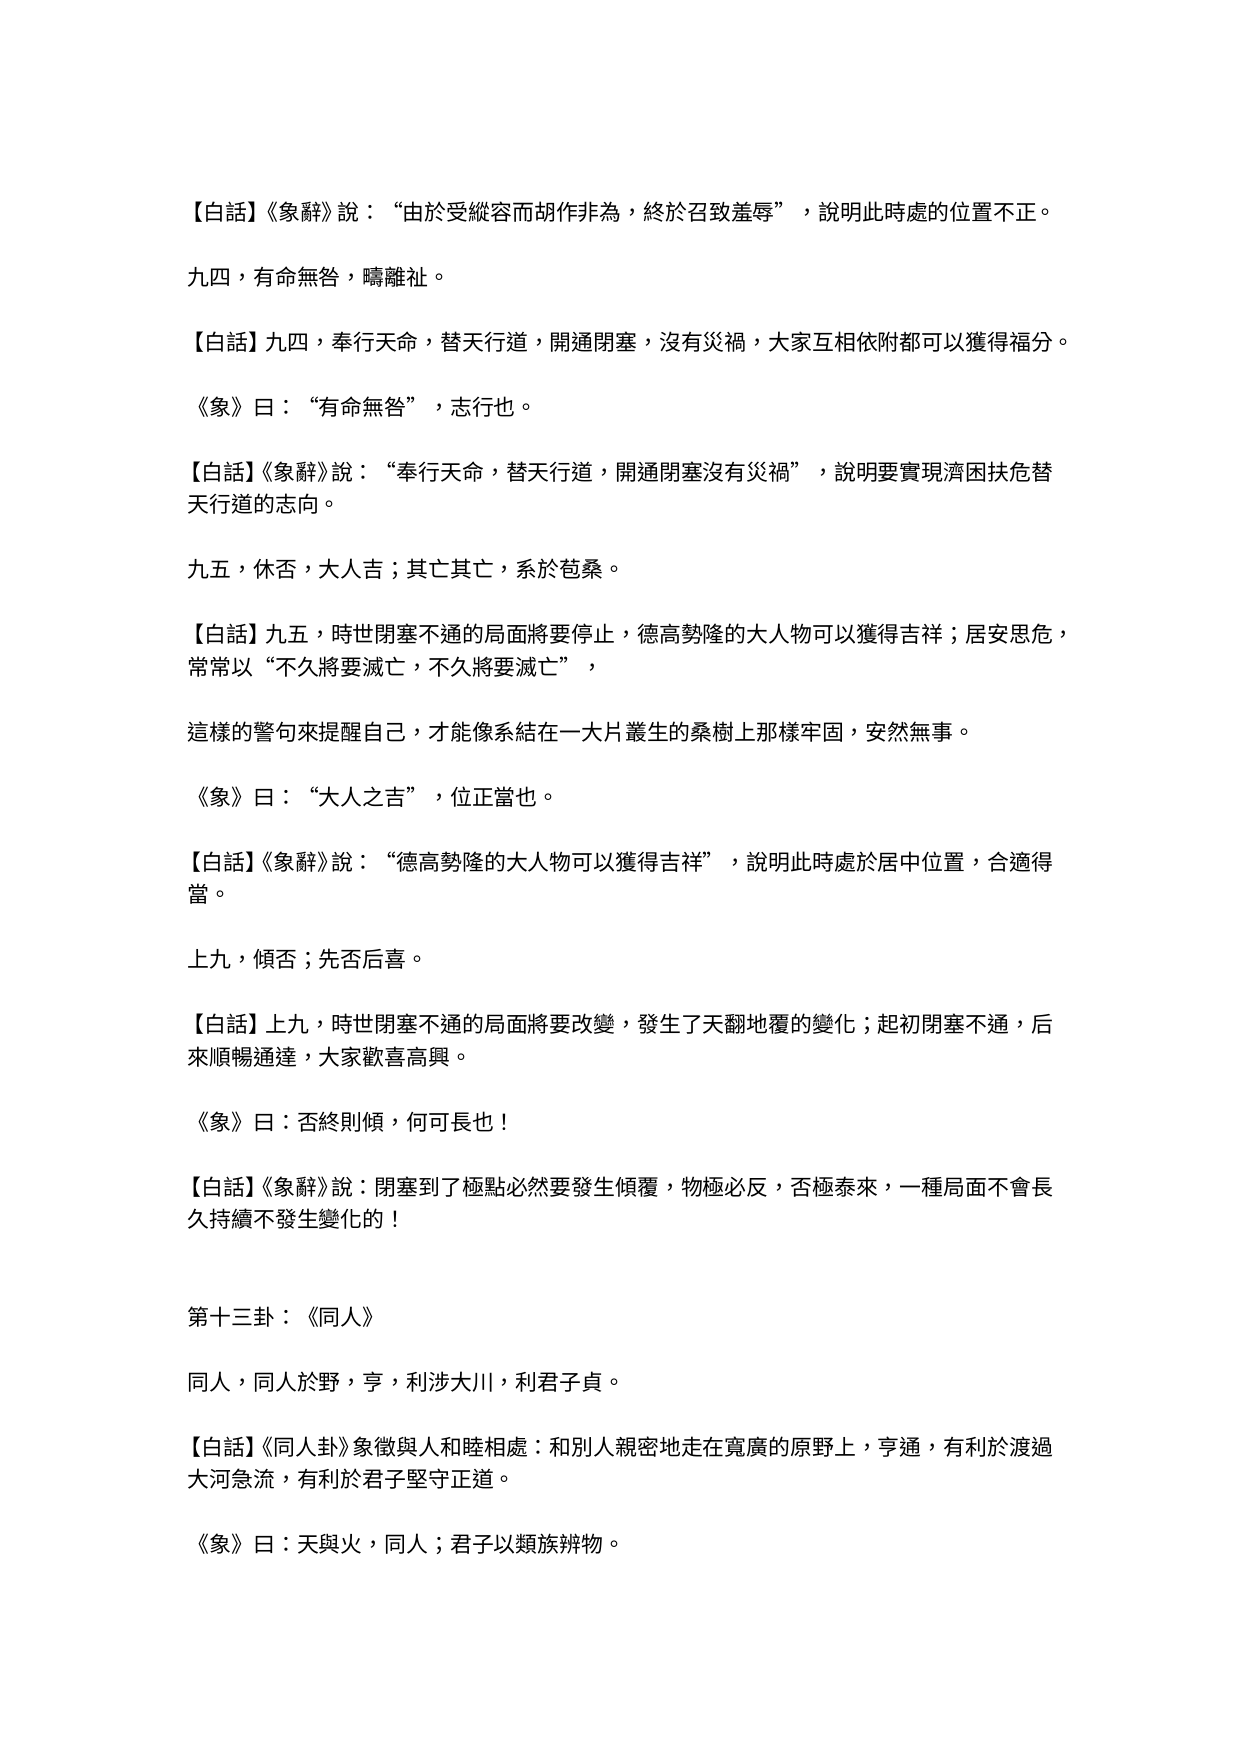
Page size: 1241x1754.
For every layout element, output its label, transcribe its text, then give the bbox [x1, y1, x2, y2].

text 【白話】《同人卦》象徵與人和睦相處：和別人親密地走在寬廣的原野上，亨通，有利於渡過大河急流，有利於君子堅守正道。 [187, 1429, 1053, 1494]
text 《象》曰：天與火，同人；君子以類族辨物。 [187, 1527, 1053, 1559]
text 上九，傾否；先否后喜。 [187, 942, 1053, 974]
text 【白話】九四，奉行天命，替天行道，開通閉塞，沒有災禍，大家互相依附都可以獲得福分。 [187, 324, 1053, 357]
text 【白話】《象辭》說：閉塞到了極點必然要發生傾覆，物極必反，否極泰來，一種局面不會長久持續不發生變化的！ [187, 1169, 1053, 1234]
text 【白話】《象辭》說：“由於受縱容而胡作非為，終於召致羞辱”，說明此時處的位置不正。 [187, 194, 1053, 227]
text 第十三卦：《同人》 [187, 1299, 1053, 1332]
text 九五，休否，大人吉；其亡其亡，系於苞桑。 [187, 552, 1053, 584]
text 《象》曰：“大人之吉”，位正當也。 [187, 779, 1053, 812]
text 【白話】《象辭》說：“奉行天命，替天行道，開通閉塞沒有災禍”，說明要實現濟困扶危替天行道的志向。 [187, 454, 1053, 519]
text 這樣的警句來提醒自己，才能像系結在一大片叢生的桑樹上那樣牢固，安然無事。 [187, 714, 1053, 747]
text 【白話】九五，時世閉塞不通的局面將要停止，德高勢隆的大人物可以獲得吉祥；居安思危，常常以“不久將要滅亡，不久將要滅亡”， [187, 617, 1053, 682]
text 《象》曰：否終則傾，何可長也！ [187, 1104, 1053, 1137]
text 同人，同人於野，亨，利涉大川，利君子貞。 [187, 1364, 1053, 1397]
text 【白話】上九，時世閉塞不通的局面將要改變，發生了天翻地覆的變化；起初閉塞不通，后來順暢通達，大家歡喜高興。 [187, 1007, 1053, 1072]
text 《象》曰：“有命無咎”，志行也。 [187, 389, 1053, 422]
text 九四，有命無咎，疇離祉。 [187, 259, 1053, 292]
text 【白話】《象辭》說：“德高勢隆的大人物可以獲得吉祥”，說明此時處於居中位置，合適得當。 [187, 844, 1053, 909]
